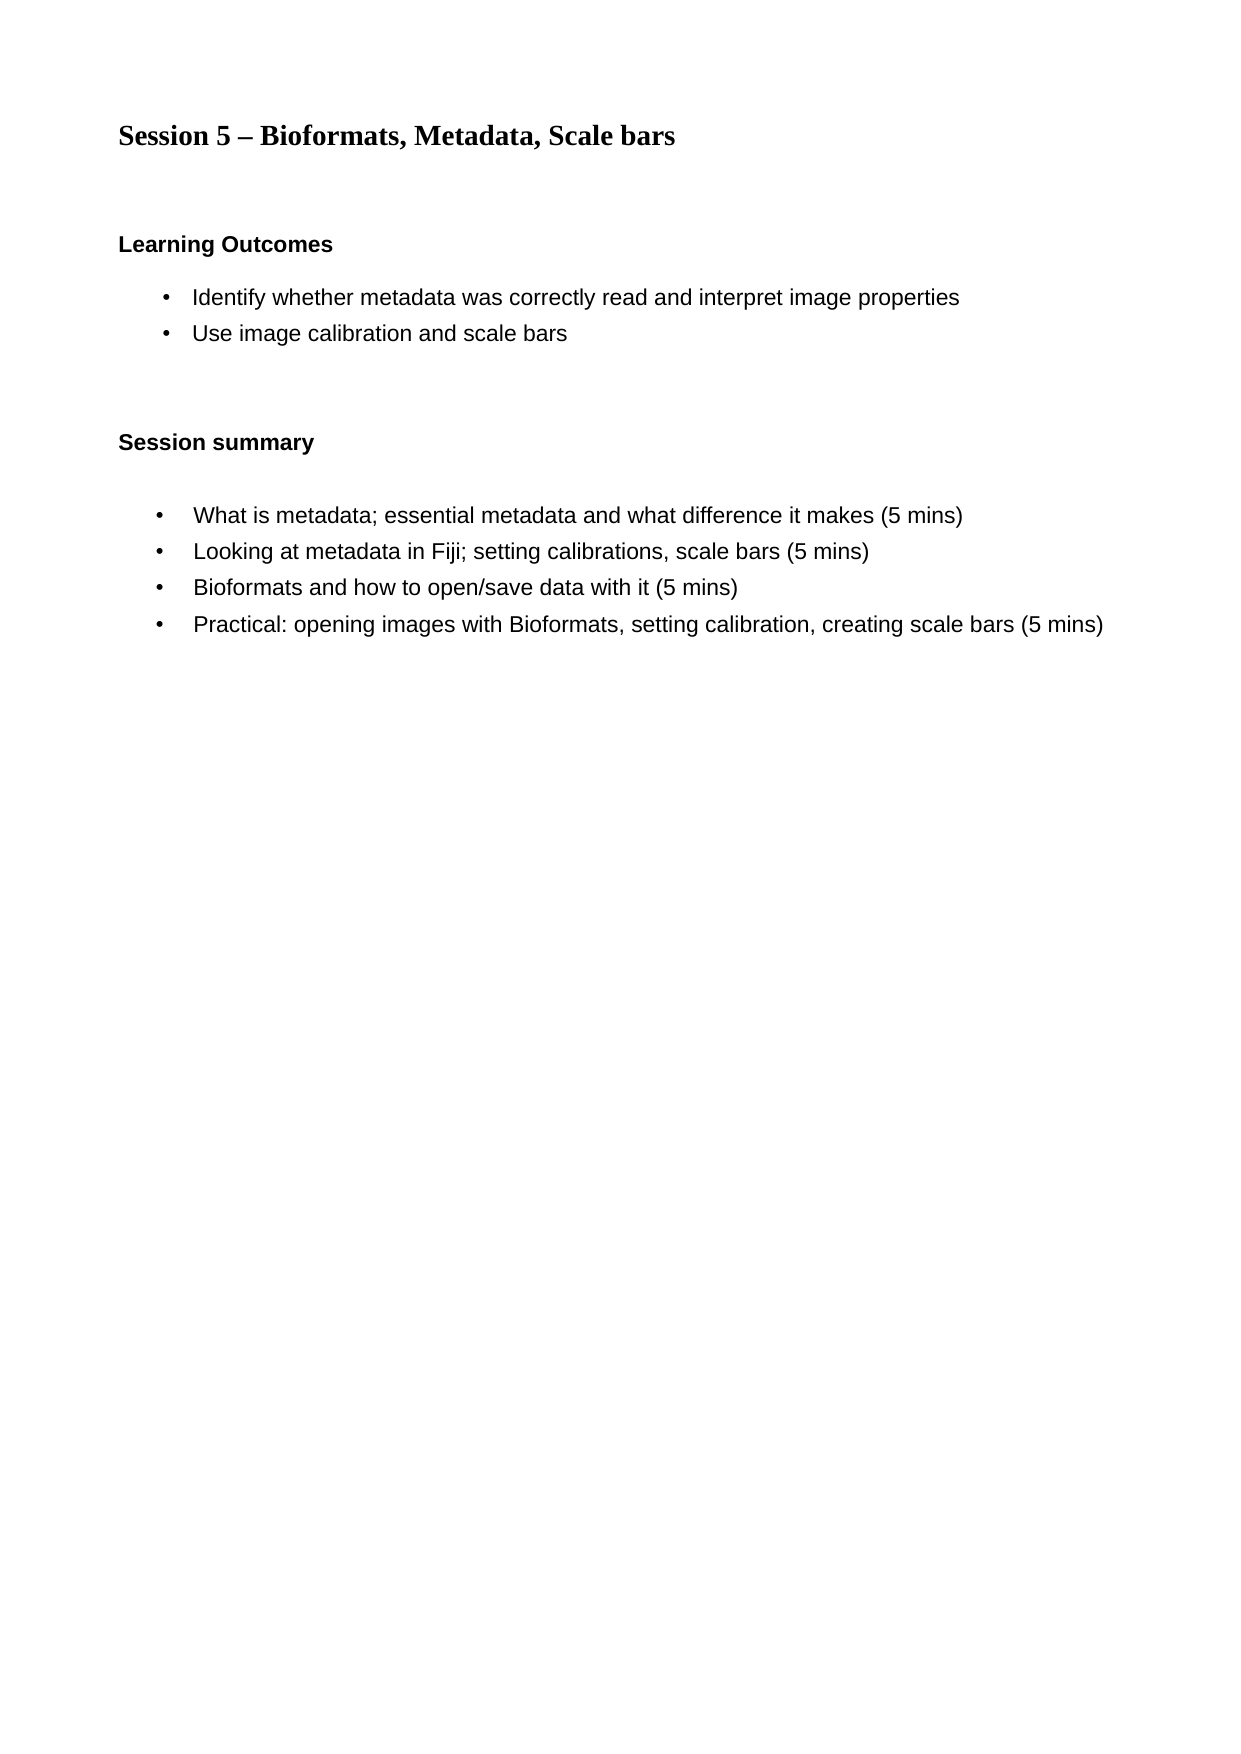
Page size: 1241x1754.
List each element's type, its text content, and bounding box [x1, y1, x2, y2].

text Session summary [118, 429, 1122, 455]
list What is metadata; essential metadata and what difference it makes (5 mins) [156, 502, 1122, 528]
list Identify whether metadata was correctly read and interpret image properties [162, 283, 1122, 310]
list Bioformats and how to open/save data with it (5 mins) [156, 574, 1122, 601]
list Use image calibration and scale bars [162, 320, 1122, 346]
text Session 5 – Bioformats, Metadata, Scale bars [118, 118, 1122, 152]
list Looking at metadata in Fiji; setting calibrations, scale bars (5 mins) [156, 538, 1122, 564]
text Learning Outcomes [118, 231, 1122, 257]
list Practical: opening images with Bioformats, setting calibration, creating scale bars (5 mins) [156, 611, 1122, 637]
